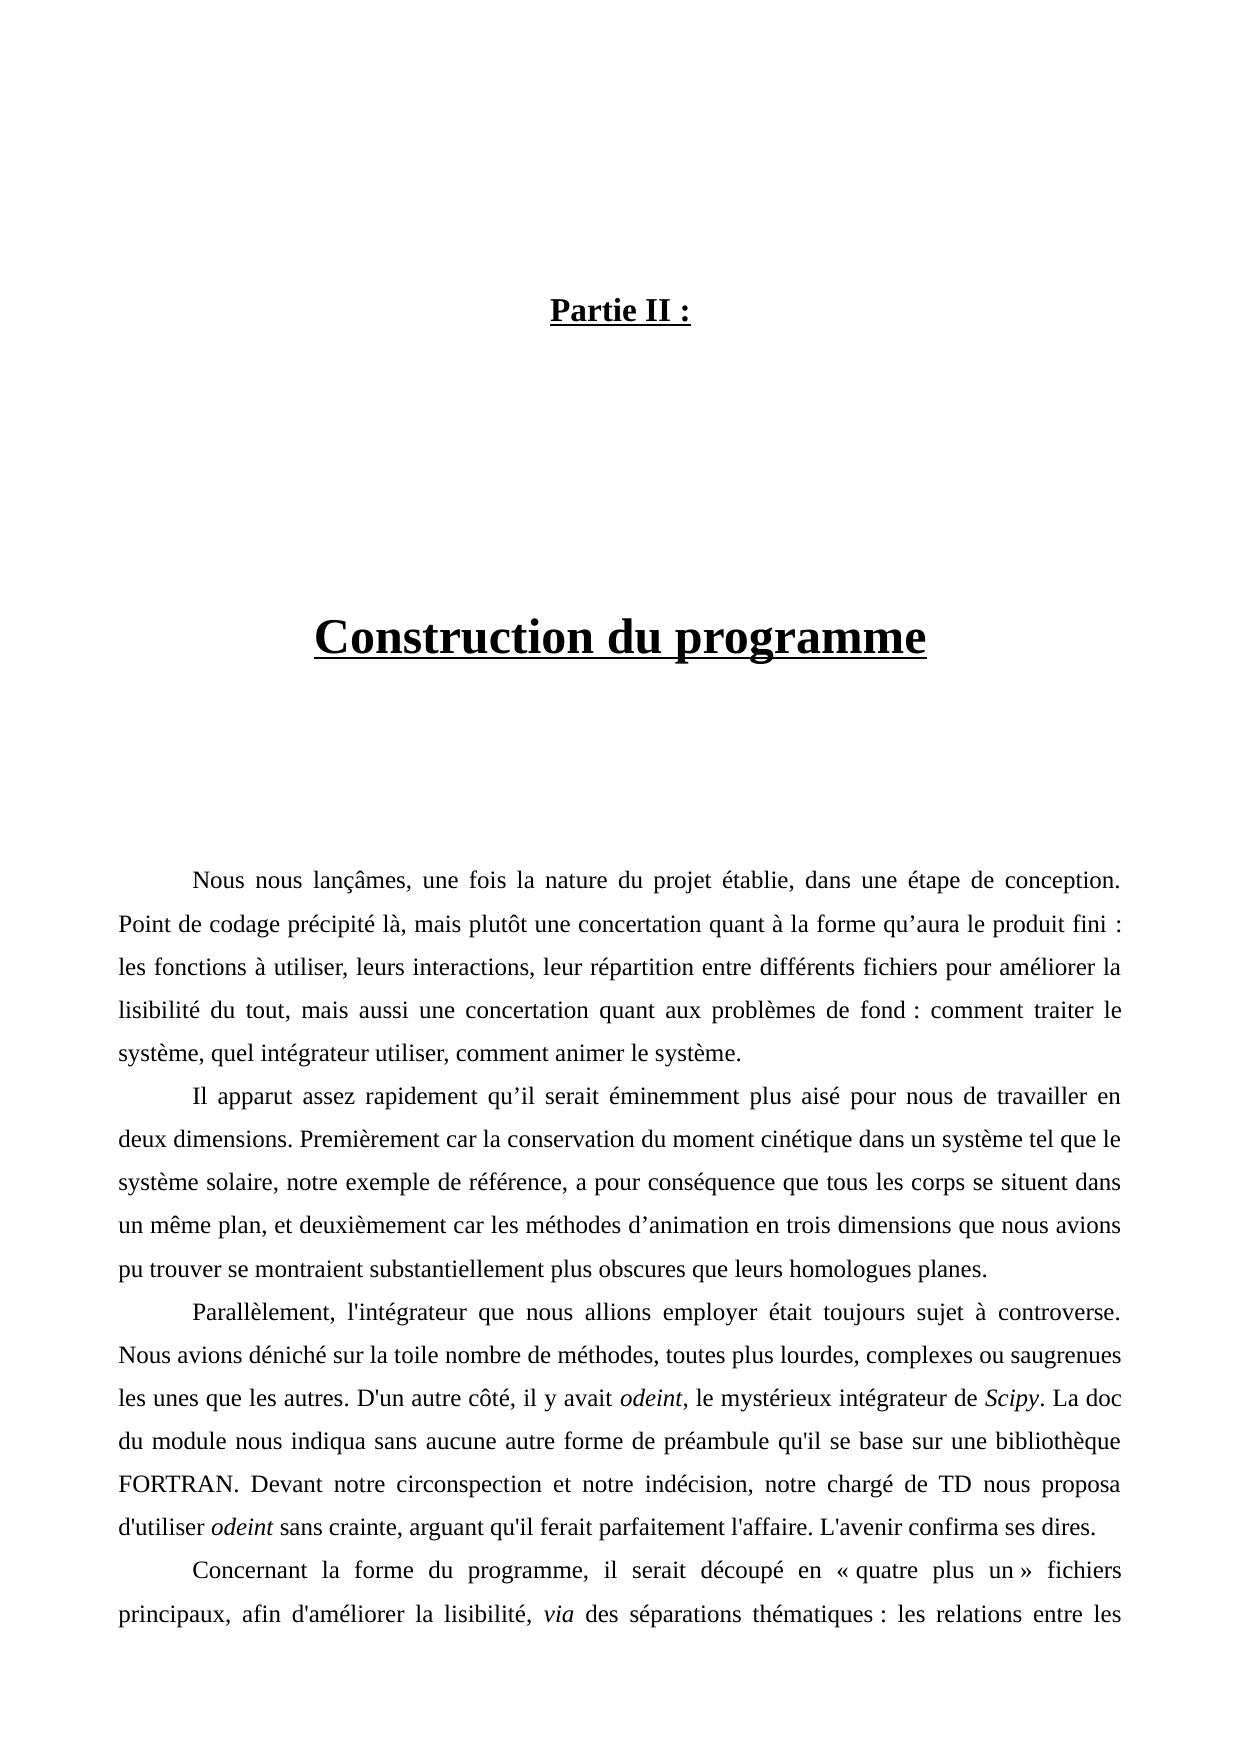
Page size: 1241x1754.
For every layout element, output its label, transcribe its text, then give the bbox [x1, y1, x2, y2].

text Concernant la forme du programme, il serait découpé en « quatre plus un » fichiers principaux, afin d'améliorer la lisibilité, via des séparations thématiques : les relations entre les [118, 1556, 1122, 1627]
text Nous nous lançâmes, une fois la nature du projet établie, dans une étape de conception. Point de codage précipité là, mais plutôt une concertation quant à la forme qu’aura le produit fini : les fonctions à utiliser, leurs interactions, leur répartition entre différents fichiers pour améliorer la lisibilité du tout, mais aussi une concertation quant aux problèmes de fond : comment traiter le système, quel intégrateur utiliser, comment animer le système. [118, 866, 1122, 1067]
text Construction du programme [118, 607, 1122, 664]
text Il apparut assez rapidement qu’il serait éminemment plus aisé pour nous de travailler en deux dimensions. Premièrement car la conservation du moment cinétique dans un système tel que le système solaire, notre exemple de référence, a pour conséquence que tous les corps se situent dans un même plan, et deuxièmement car les méthodes d’animation en trois dimensions que nous avions pu trouver se montraient substantiellement plus obscures que leurs homologues planes. [118, 1081, 1122, 1282]
text Parallèlement, l'intégrateur que nous allions employer était toujours sujet à controverse. Nous avions déniché sur la toile nombre de méthodes, toutes plus lourdes, complexes ou saugrenues les unes que les autres. D'un autre côté, il y avait odeint, le mystérieux intégrateur de Scipy. La doc du module nous indiqua sans aucune autre forme de préambule qu'il se base sur une bibliothèque FORTRAN. Devant notre circonspection et notre indécision, notre chargé de TD nous proposa d'utiliser odeint sans crainte, arguant qu'il ferait parfaitement l'affaire. L'avenir confirma ses dires. [118, 1297, 1122, 1541]
text Partie II : [118, 291, 1122, 329]
